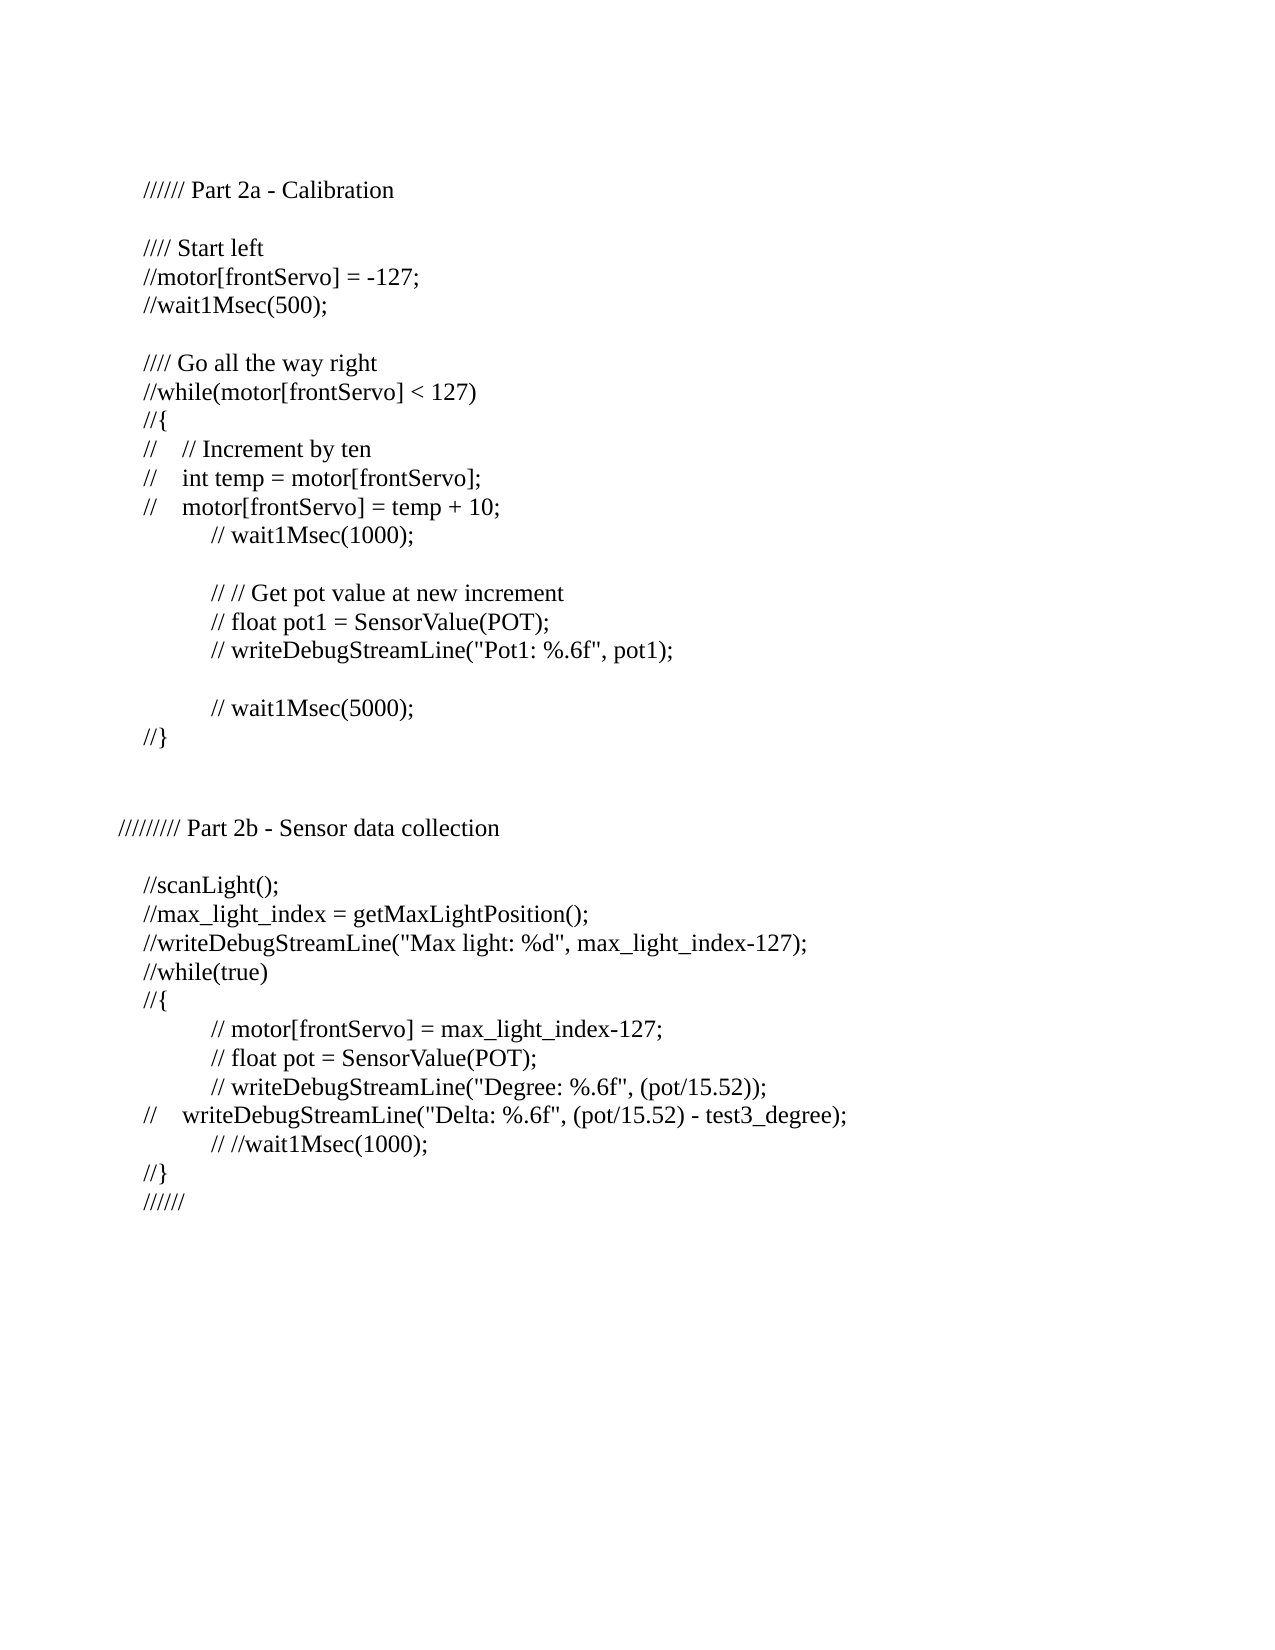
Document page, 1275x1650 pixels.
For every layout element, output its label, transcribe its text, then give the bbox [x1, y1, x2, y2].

text // float pot = SensorValue(POT); [118, 1043, 1157, 1072]
text // wait1Msec(1000); [118, 521, 1157, 549]
text // //wait1Msec(1000); [118, 1129, 1157, 1158]
text // float pot1 = SensorValue(POT); [118, 607, 1157, 636]
text // int temp = motor[frontServo]; [118, 463, 1157, 492]
text //writeDebugStreamLine("Max light: %d", max_light_index-127); [118, 928, 1157, 957]
text //{ [118, 985, 1157, 1014]
text // // Get pot value at new increment [118, 578, 1157, 607]
text //// Start left [118, 233, 1157, 262]
text // writeDebugStreamLine("Delta: %.6f", (pot/15.52) - test3_degree); [118, 1100, 1157, 1129]
text ////// [118, 1187, 1157, 1215]
text //// Go all the way right [118, 348, 1157, 377]
text ////// Part 2a - Calibration [118, 176, 1157, 204]
text //while(true) [118, 957, 1157, 985]
text //} [118, 722, 1157, 751]
text //} [118, 1158, 1157, 1187]
text //wait1Msec(500); [118, 291, 1157, 319]
text //max_light_index = getMaxLightPosition(); [118, 899, 1157, 928]
text ///////// Part 2b - Sensor data collection [118, 813, 1157, 842]
text // motor[frontServo] = max_light_index-127; [118, 1014, 1157, 1043]
text // motor[frontServo] = temp + 10; [118, 492, 1157, 521]
text //scanLight(); [118, 870, 1157, 899]
text // wait1Msec(5000); [118, 693, 1157, 722]
text //motor[frontServo] = -127; [118, 262, 1157, 291]
text //{ [118, 406, 1157, 434]
text // writeDebugStreamLine("Degree: %.6f", (pot/15.52)); [118, 1072, 1157, 1100]
text // // Increment by ten [118, 434, 1157, 463]
text // writeDebugStreamLine("Pot1: %.6f", pot1); [118, 636, 1157, 664]
text //while(motor[frontServo] < 127) [118, 377, 1157, 406]
